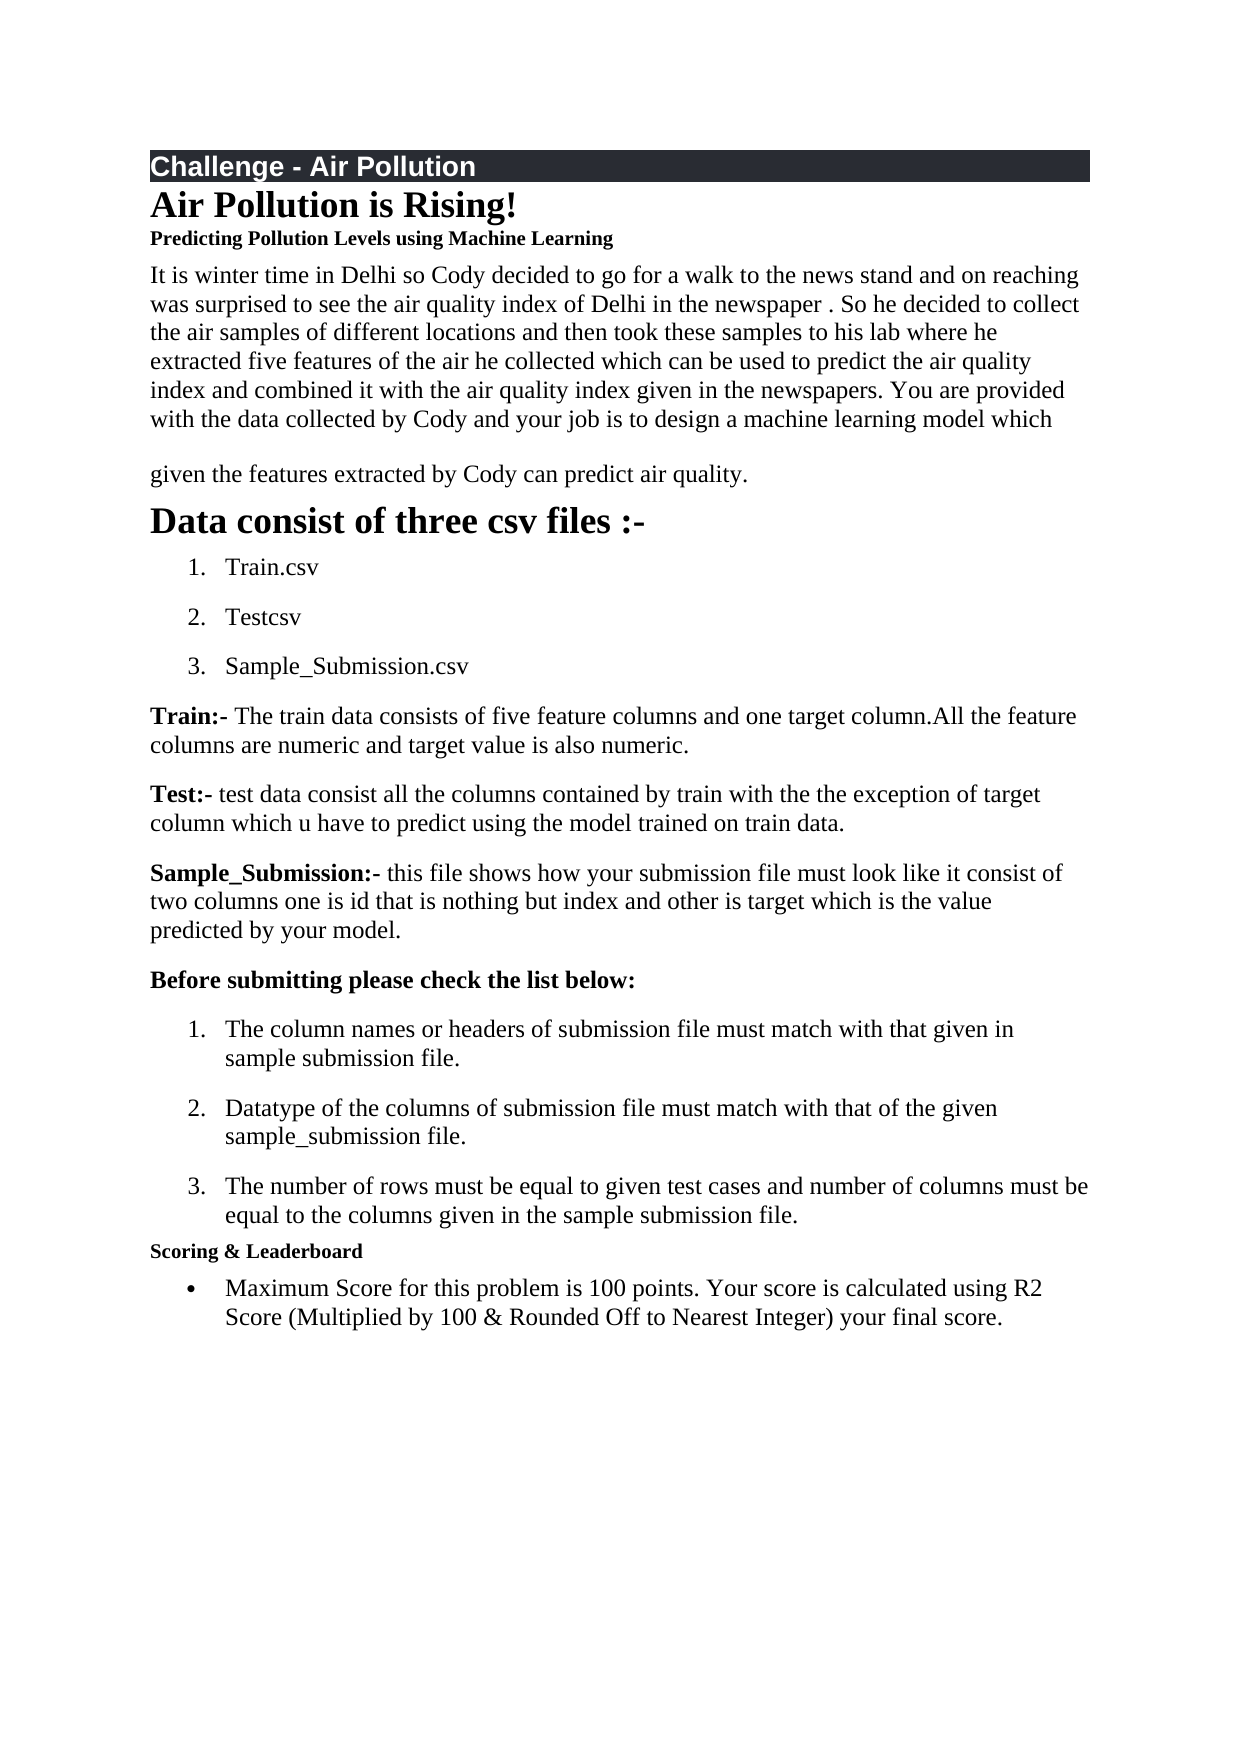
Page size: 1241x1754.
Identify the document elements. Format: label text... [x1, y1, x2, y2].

subtitle Data consist of three csv files :- [150, 499, 1090, 542]
text Before submitting please check the list below: [150, 965, 1090, 993]
list Datatype of the columns of submission file must match with that of the given sample_submission file. [187, 1093, 1090, 1150]
text Test:- test data consist all the columns contained by train with the the exception of target column which u have to predict using the model trained on train data. [150, 779, 1090, 837]
text Sample_Submission:- this file shows how your submission file must look like it consist of two columns one is id that is nothing but index and other is target which is the value predicted by your model. [150, 858, 1090, 944]
text Train:- The train data consists of five feature columns and one target column.All the feature columns are numeric and target value is also numeric. [150, 701, 1090, 758]
list Train.csv [187, 552, 1090, 581]
list Testcsv [187, 602, 1090, 631]
list The number of rows must be equal to given test cases and number of columns must be equal to the columns given in the sample submission file. [187, 1171, 1090, 1228]
subtitle Challenge - Air Pollution [150, 150, 1090, 182]
text It is winter time in Delhi so Cody decided to go for a walk to the news stand and on reaching was surprised to see the air quality index of Delhi in the newspaper . So he decided to collect the air samples of different locations and then took these samples to his lab where he extracted five features of the air he collected which can be used to predict the air quality index and combined it with the air quality index given in the newspapers. You are provided with the data collected by Cody and your job is to design a machine learning model which given the features extracted by Cody can predict air quality. [150, 260, 1090, 488]
subtitle Scoring & Leaderboard [150, 1239, 1090, 1263]
list Sample_Submission.csv [187, 651, 1090, 680]
subtitle Predicting Pollution Levels using Machine Learning [150, 226, 1090, 249]
subtitle Air Pollution is Rising! [150, 182, 1090, 226]
list Maximum Score for this problem is 100 points. Your score is calculated using R2 Score (Multiplied by 100 & Rounded Off to Nearest Integer) your final score. [187, 1273, 1090, 1331]
list The column names or headers of submission file must match with that given in sample submission file. [187, 1014, 1090, 1072]
